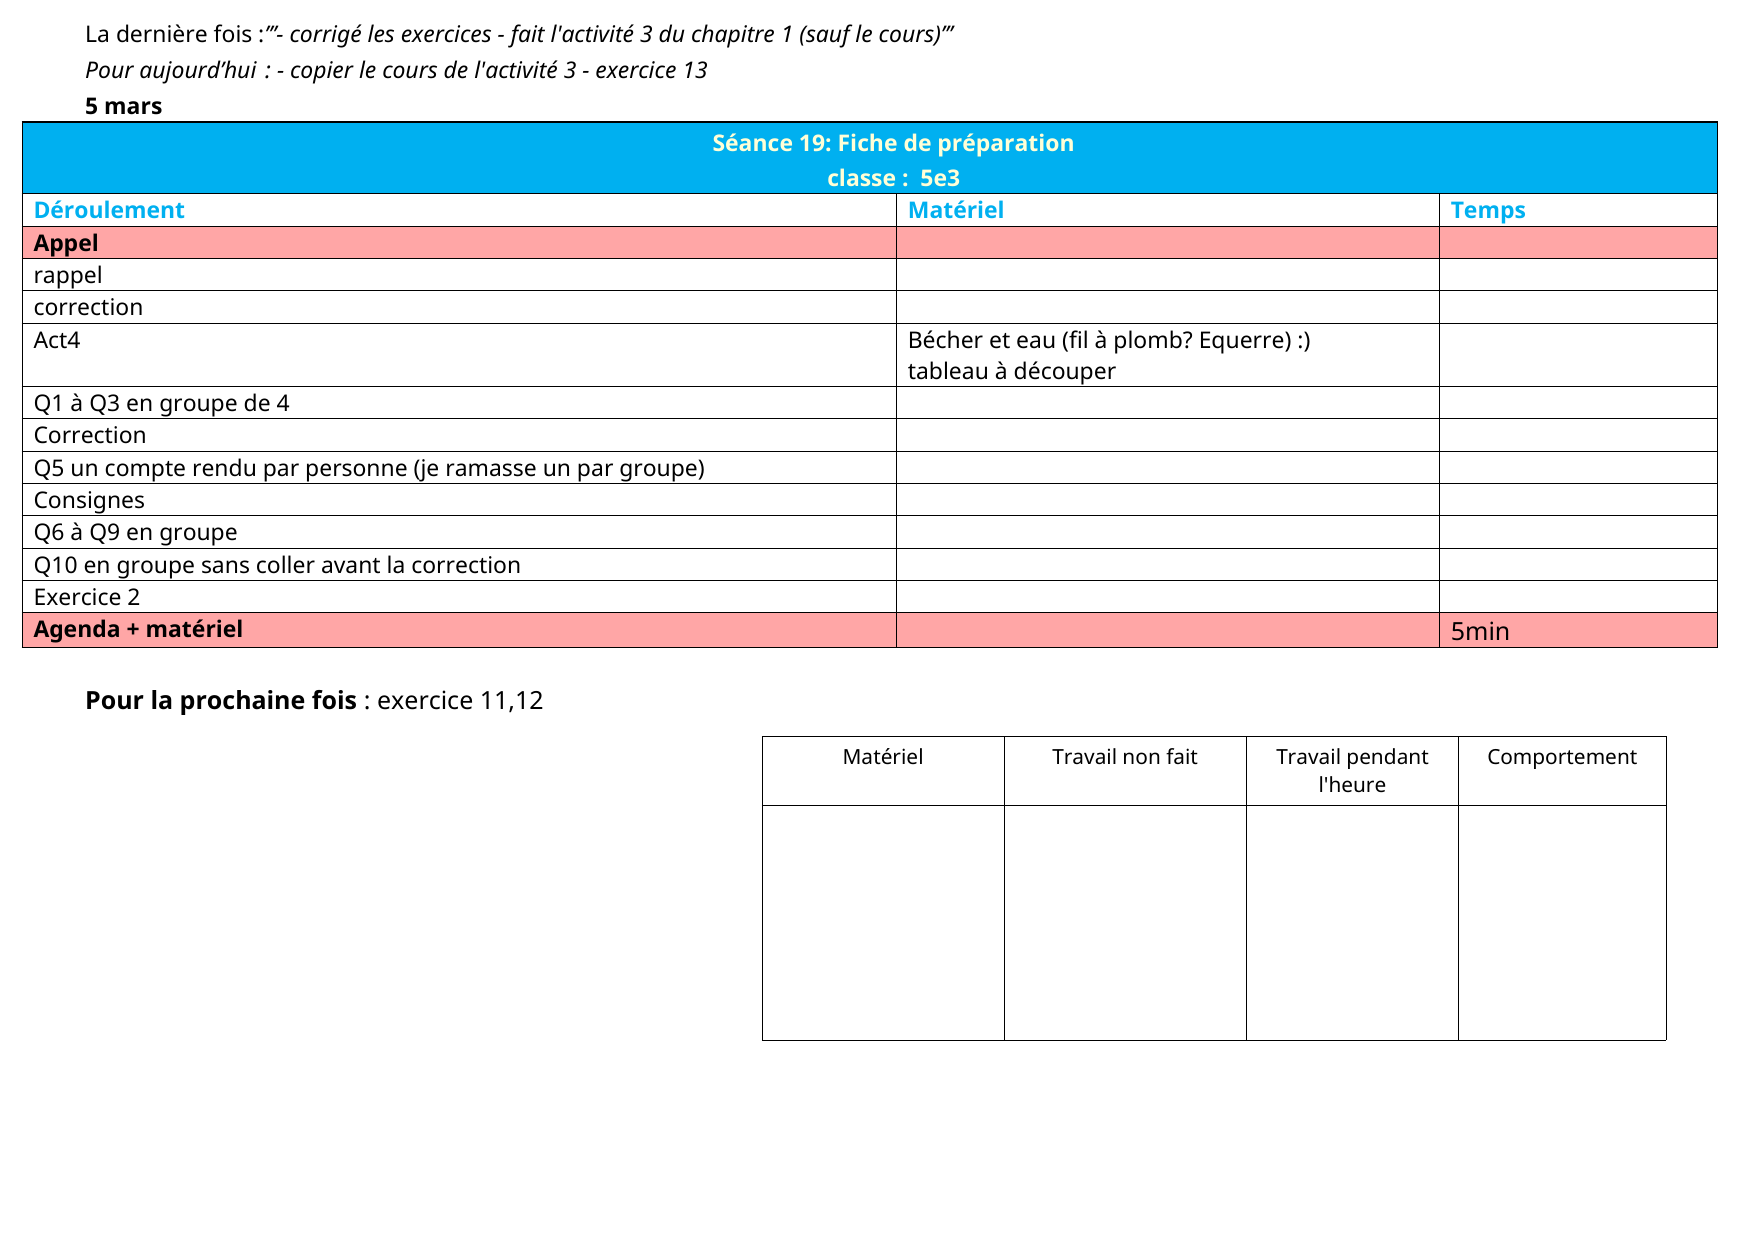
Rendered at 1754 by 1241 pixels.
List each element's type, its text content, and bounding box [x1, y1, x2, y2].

table_header Travail pendant l'heure [1247, 737, 1458, 804]
table_cell [1440, 484, 1717, 515]
table_cell [1440, 452, 1717, 483]
table_cell [897, 549, 1439, 580]
table_cell [1440, 324, 1717, 386]
table_cell Q1 à Q3 en groupe de 4 [23, 387, 896, 418]
table_cell [897, 516, 1439, 547]
table_cell [897, 227, 1439, 258]
table_cell [897, 419, 1439, 451]
table_cell [1440, 291, 1717, 322]
table_header Séance 19: Fiche de préparation classe : 5e3 [23, 123, 1717, 193]
table_cell Q6 à Q9 en groupe [23, 516, 896, 547]
table_cell [897, 291, 1439, 322]
table_cell Matériel [897, 194, 1439, 226]
text Pour la prochaine fois : exercice 11,12 [85, 682, 1745, 716]
table_cell Correction [23, 419, 896, 451]
table_cell [1440, 259, 1717, 290]
table_cell [1459, 806, 1666, 1040]
table_cell Q10 en groupe sans coller avant la correction [23, 549, 896, 580]
table_cell [763, 806, 1004, 1040]
table_cell [897, 581, 1439, 612]
table_cell correction [23, 291, 896, 322]
table_cell Appel [23, 227, 896, 258]
table_cell [897, 484, 1439, 515]
text 5 mars [85, 90, 1754, 121]
table_cell Q5 un compte rendu par personne (je ramasse un par groupe) [23, 452, 896, 483]
table_cell Act4 [23, 324, 896, 386]
table_cell Exercice 2 [23, 581, 896, 612]
table_header Matériel [763, 737, 1004, 804]
table_cell [1440, 516, 1717, 547]
table_cell [1440, 227, 1717, 258]
table_cell [1440, 581, 1717, 612]
table_cell [1440, 387, 1717, 418]
table_cell Déroulement [23, 194, 896, 226]
table_cell Bécher et eau (fil à plomb? Equerre) :) tableau à découper [897, 324, 1439, 386]
table_cell Consignes [23, 484, 896, 515]
text Pour aujourd’hui : - copier le cours de l'activité 3 - exercice 13 [85, 54, 1745, 86]
table_cell Agenda + matériel [23, 613, 896, 647]
table_header Travail non fait [1005, 737, 1246, 804]
table_cell [1005, 806, 1246, 1040]
table_cell Temps [1440, 194, 1717, 226]
table_cell [1440, 419, 1717, 451]
table_cell [1247, 806, 1458, 1040]
table_cell 5min [1440, 613, 1717, 647]
text La dernière fois :’’’- corrigé les exercices - fait l'activité 3 du chapitre 1 (sauf le cours)’’’ [85, 18, 1745, 49]
table_cell [1440, 549, 1717, 580]
table_cell [897, 387, 1439, 418]
table_header Comportement [1459, 737, 1666, 804]
table_cell [897, 259, 1439, 290]
table_cell [897, 452, 1439, 483]
table_cell rappel [23, 259, 896, 290]
table_cell [897, 613, 1439, 647]
